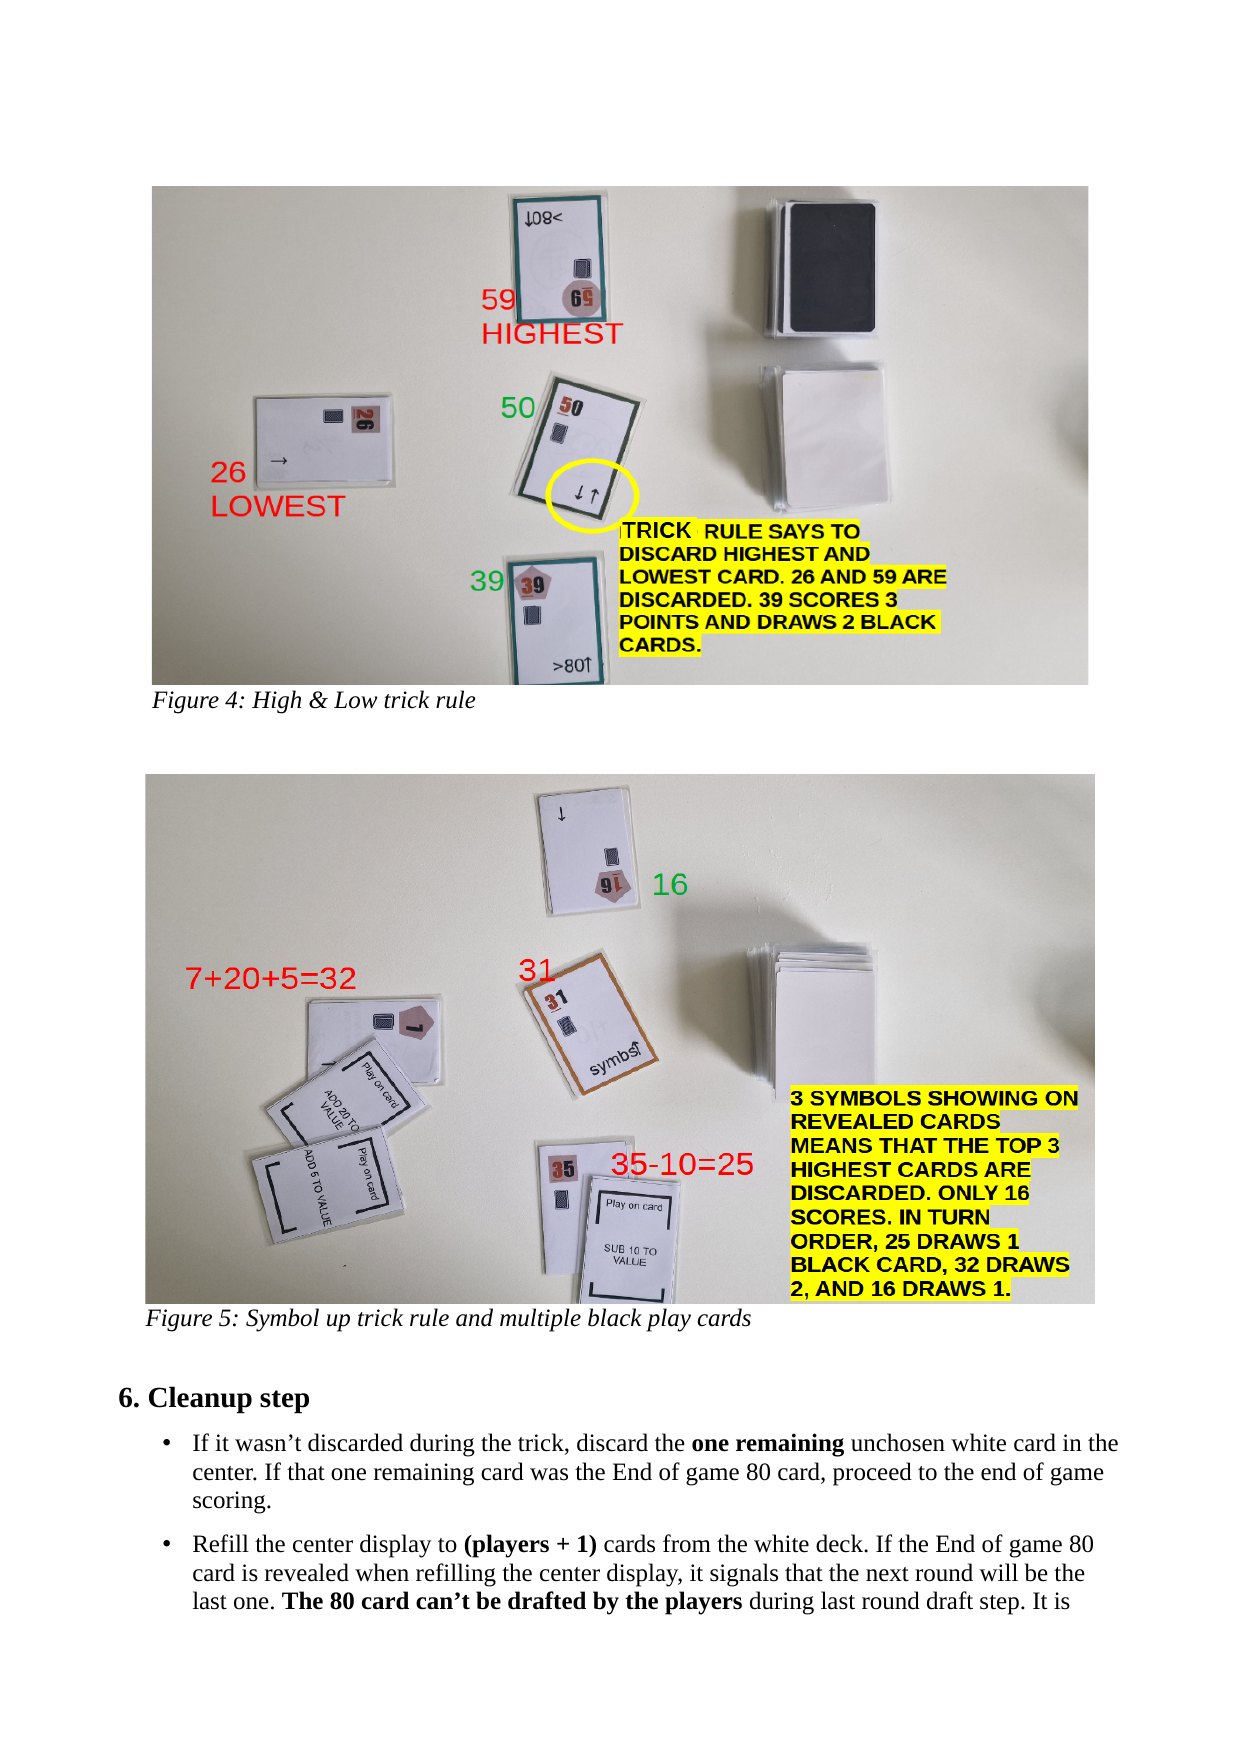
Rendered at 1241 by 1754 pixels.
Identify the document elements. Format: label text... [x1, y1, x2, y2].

picture [151, 186, 1089, 685]
list If it wasn’t discarded during the trick, discard the one remaining unchosen white card in the center. If that one remaining card was the End of game 80 card, proceed to the end of game scoring. [162, 1428, 1122, 1514]
subtitle 6. Cleanup step [118, 1380, 1122, 1413]
text Figure 5: Symbol up trick rule and multiple black play cards [145, 1304, 1095, 1332]
list Refill the center display to (players + 1) cards from the white deck. If the End of game 80 card is revealed when refilling the center display, it signals that the next round will be the last one. The 80 card can’t be drafted by the players during last round draft step. It is [162, 1529, 1122, 1615]
picture [145, 774, 1095, 1304]
text Figure 4: High & Low trick rule [152, 685, 1088, 714]
